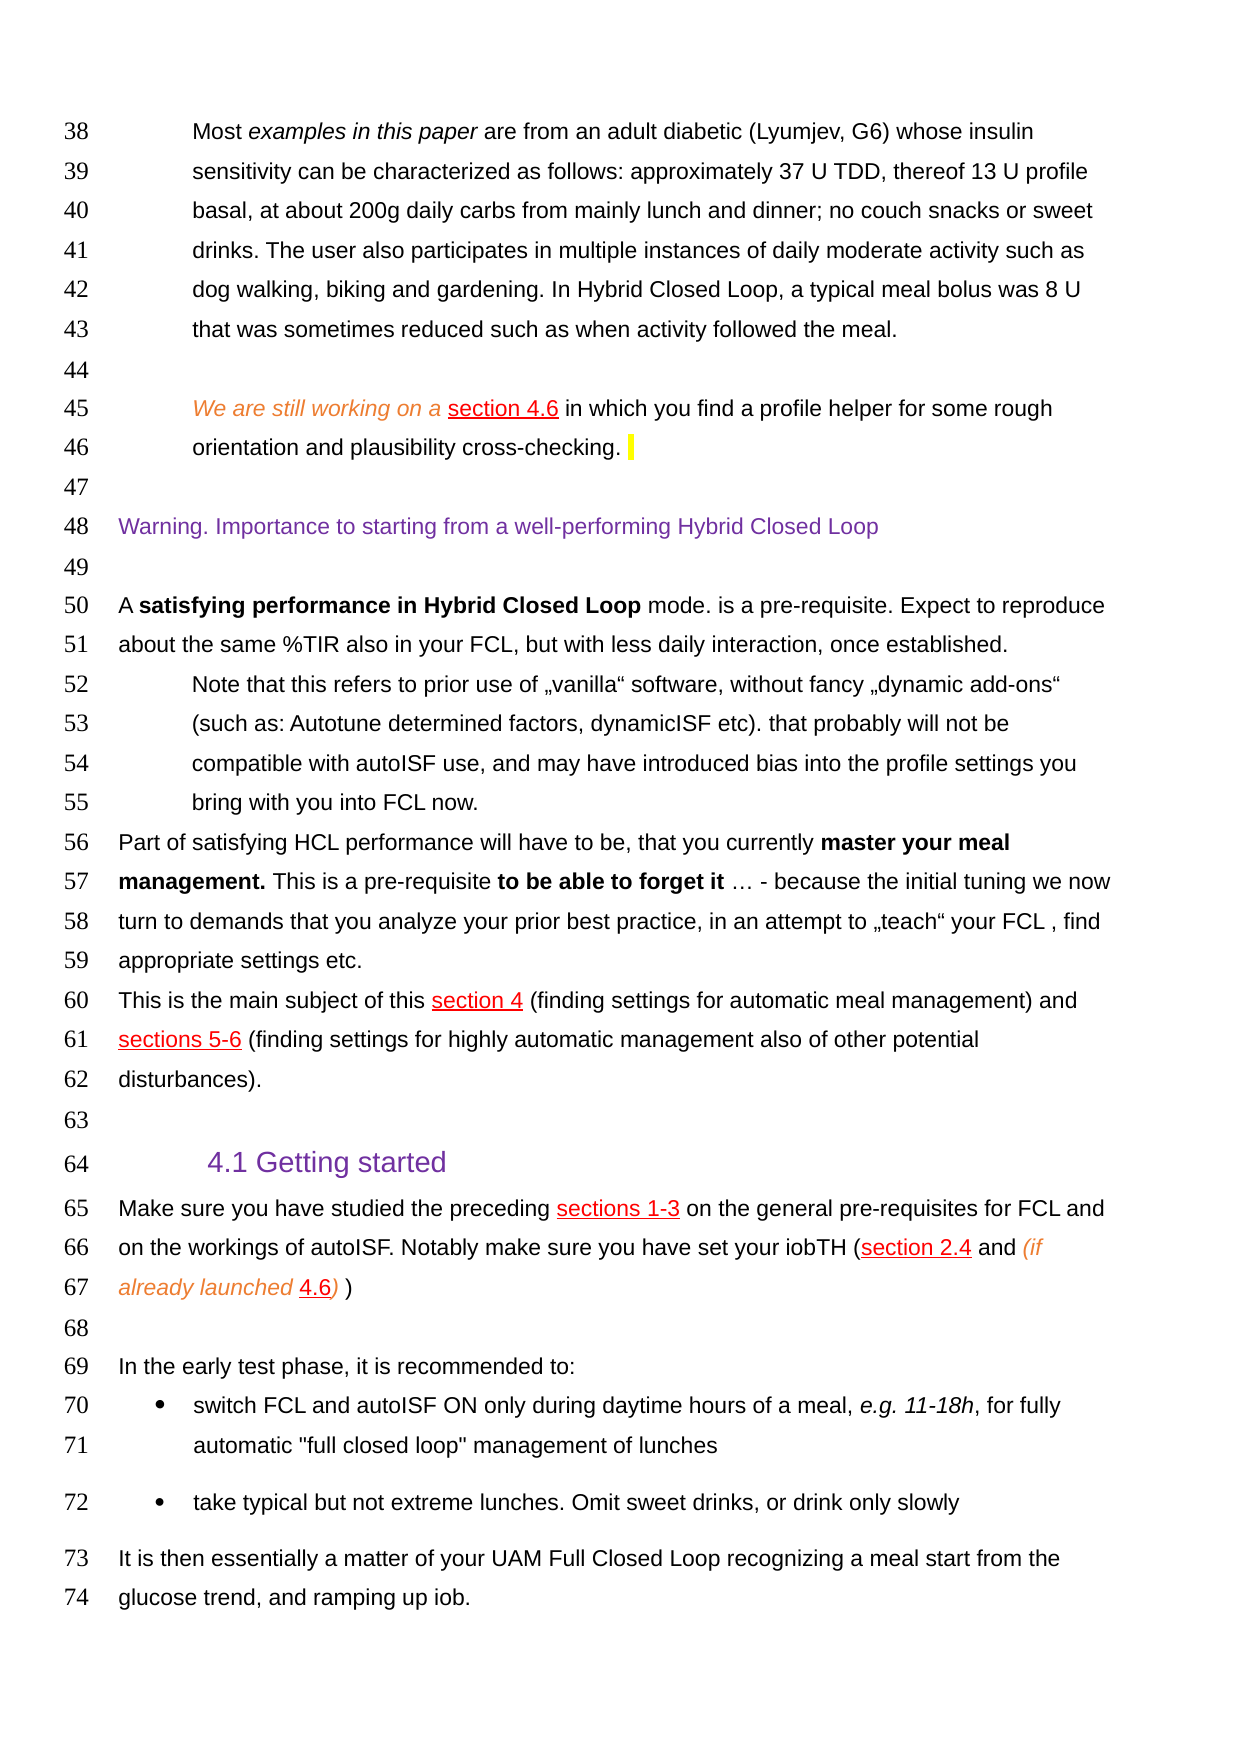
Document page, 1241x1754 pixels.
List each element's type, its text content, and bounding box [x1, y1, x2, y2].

text Make sure you have studied the preceding sections 1-3 on the general pre-requisites for FCL and on the workings of autoISF. Notably make sure you have set your iobTH (section 2.4 and (if already launched 4.6) ) [118, 1195, 1122, 1300]
text In the early test phase, it is recommended to: [118, 1353, 1122, 1379]
list switch FCL and autoISF ON only during daytime hours of a meal, e.g. 11-18h, for fully automatic "full closed loop" management of lunches [156, 1392, 1122, 1459]
text Part of satisfying HCL performance will have to be, that you currently master your meal management. This is a pre-requisite to be able to forget it … - because the initial tuning we now turn to demands that you analyze your prior best practice, in an attempt to „teach“ your FCL , find appropriate settings etc. [118, 829, 1122, 973]
text Note that this refers to prior use of „vanilla“ software, without fancy „dynamic add-ons“ (such as: Autotune determined factors, dynamicISF etc). that probably will not be compatible with autoISF use, and may have introduced bias into the profile settings you bring with you into FCL now. [192, 671, 1122, 816]
text We are still working on a section 4.6 in which you find a profile helper for some rough orientation and plausibility cross-checking. [192, 394, 1122, 460]
list take typical but not extreme lunches. Omit sweet drinks, or drink only slowly [156, 1488, 1122, 1515]
text A satisfying performance in Hybrid Closed Loop mode. is a pre-requisite. Expect to reproduce about the same %TIR also in your FCL, but with less daily interaction, once established. [118, 592, 1122, 658]
text It is then essentially a matter of your UAM Full Closed Loop recognizing a meal start from the glucose trend, and ramping up iob. [118, 1544, 1122, 1610]
text This is the main subject of this section 4 (finding settings for automatic meal management) and sections 5-6 (finding settings for highly automatic management also of other potential disturbances). [118, 987, 1122, 1092]
text Warning. Importance to starting from a well-performing Hybrid Closed Loop [118, 513, 1122, 539]
text Most examples in this paper are from an adult diabetic (Lyumjev, G6) whose insulin sensitivity can be characterized as follows: approximately 37 U TDD, thereof 13 U profile basal, at about 200g daily carbs from mainly lunch and dinner; no couch snacks or sweet drinks. The user also participates in multiple instances of daily moderate activity such as dog walking, biking and gardening. In Hybrid Closed Loop, a typical meal bolus was 8 U that was sometimes reduced such as when activity followed the meal. [192, 118, 1122, 342]
text 4.1 Getting started [118, 1144, 1122, 1178]
